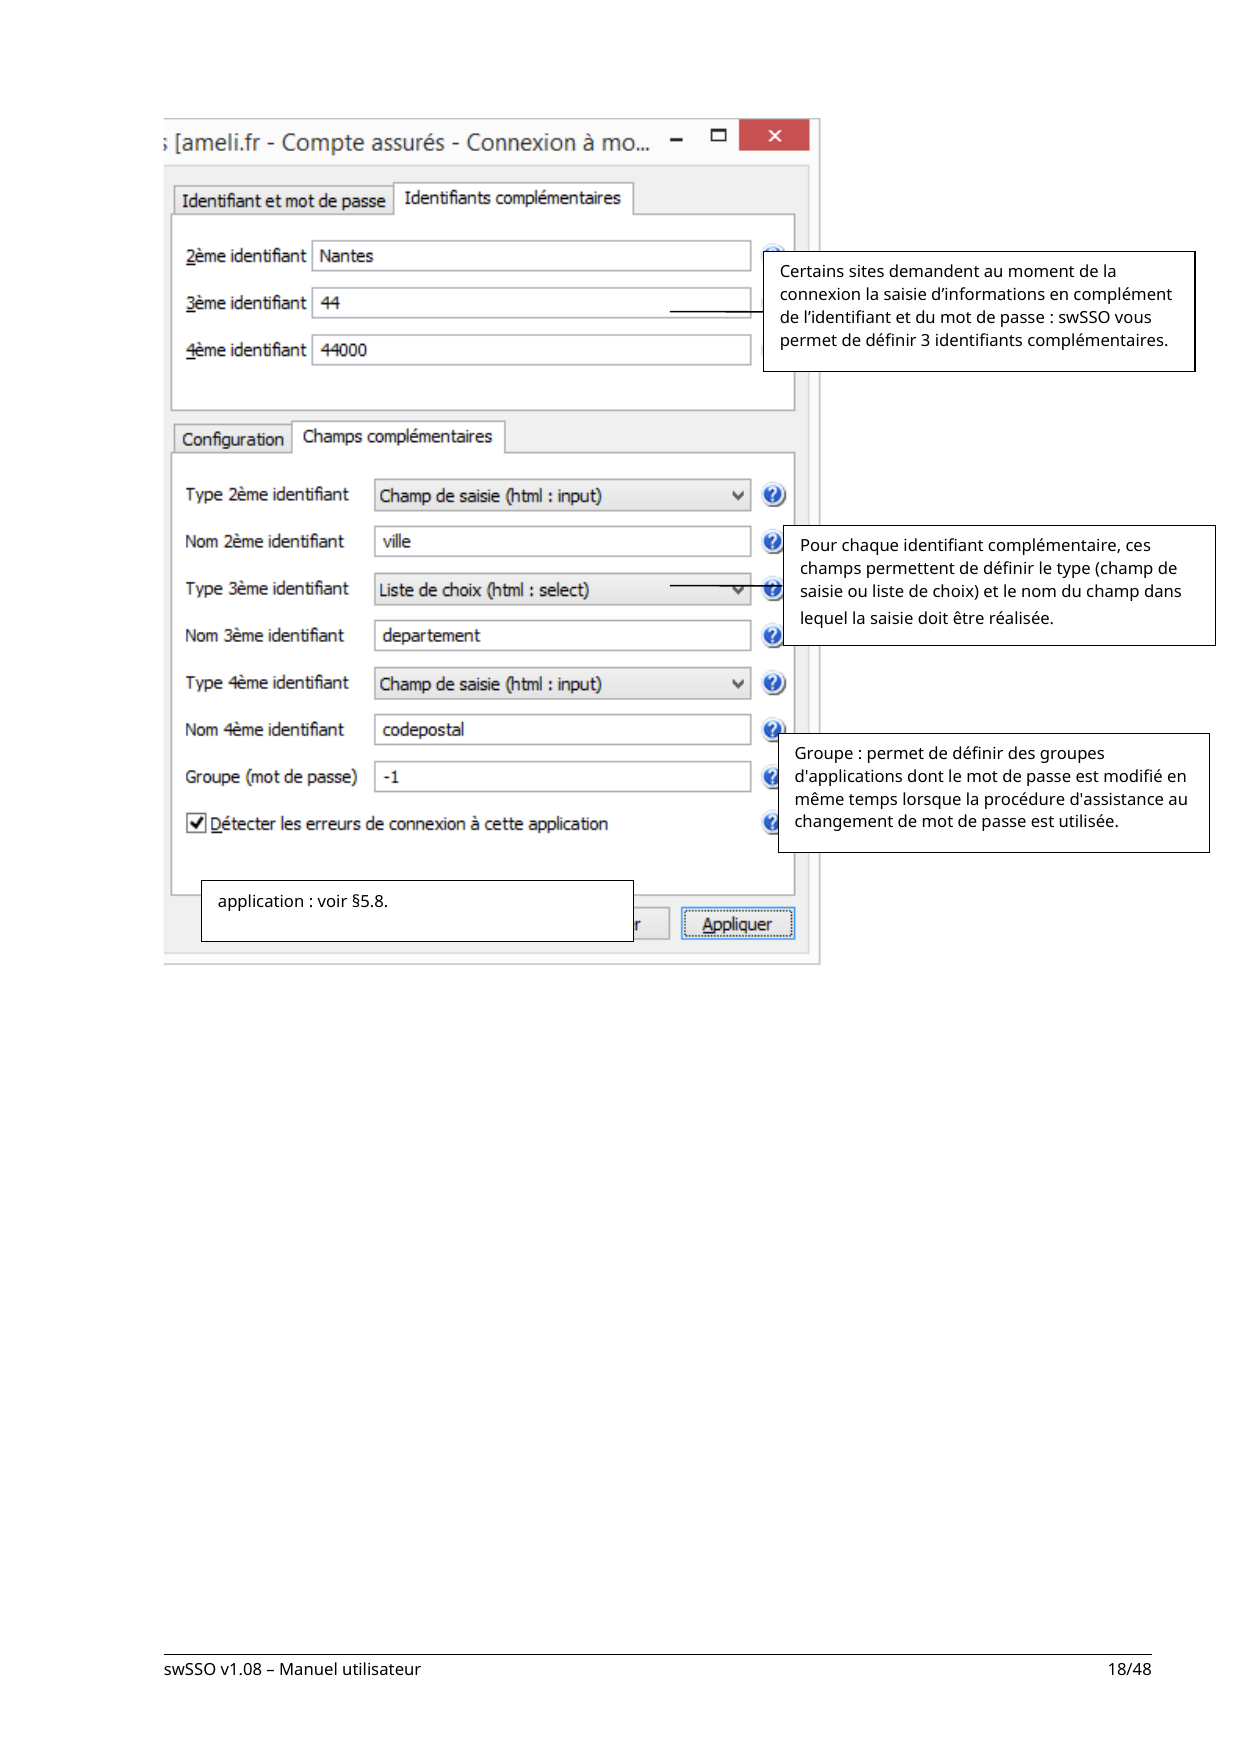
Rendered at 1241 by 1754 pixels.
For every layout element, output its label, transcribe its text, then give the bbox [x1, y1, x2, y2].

text Certains sites demandent au moment de la connexion la saisie d’informations en complément de l’identifiant et du mot de passe : swSSO vous permet de définir 3 identifiants complémentaires. [779, 260, 1179, 351]
text Détecter les erreurs de connexion à cette application : voir §5.8. [218, 889, 617, 933]
text Pour chaque identifiant complémentaire, ces champs permettent de définir le type (champ de saisie ou liste de choix) et le nom du champ dans lequel la saisie doit être réalisée. [800, 534, 1199, 631]
text Groupe : permet de définir des groupes d'applications dont le mot de passe est modifié en même temps lorsque la procédure d'assistance au changement de mot de passe est utilisée. [794, 742, 1194, 832]
